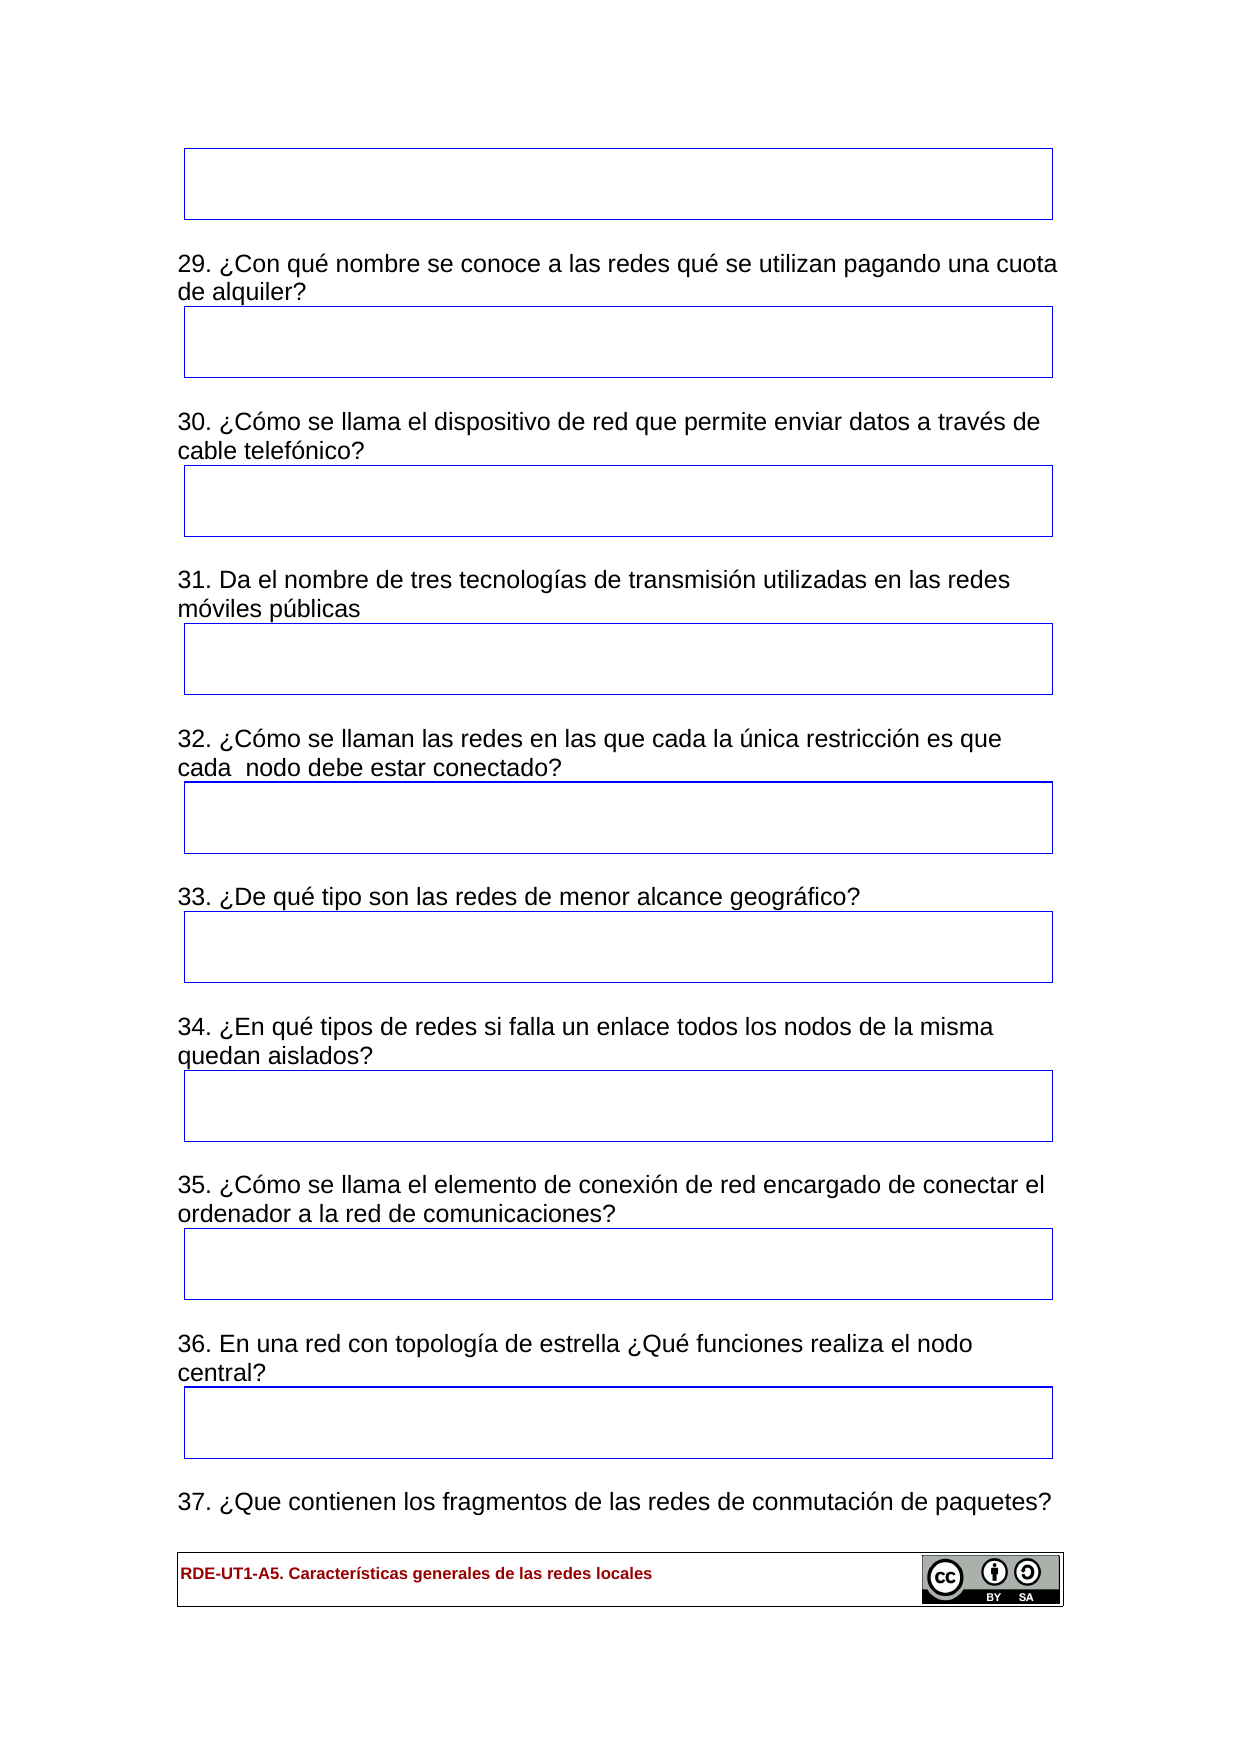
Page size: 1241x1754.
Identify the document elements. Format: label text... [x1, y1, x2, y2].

text 31. Da el nombre de tres tecnologías de transmisión utilizadas en las redes móviles públicas [177, 565, 1063, 623]
table_header [185, 783, 1052, 852]
text 33. ¿De qué tipo son las redes de menor alcance geográfico? [177, 882, 1063, 911]
text 37. ¿Que contienen los fragmentos de las redes de conmutación de paquetes? [177, 1487, 1063, 1516]
table_header [185, 624, 1052, 694]
text 34. ¿En qué tipos de redes si falla un enlace todos los nodos de la misma quedan aislados? [177, 1012, 1063, 1069]
table_header [185, 466, 1052, 536]
text 29. ¿Con qué nombre se conoce a las redes qué se utilizan pagando una cuota de alquiler? [177, 248, 1063, 306]
text 35. ¿Cómo se llama el elemento de conexión de red encargado de conectar el ordenador a la red de comunicaciones? [177, 1170, 1063, 1228]
text 36. En una red con topología de estrella ¿Qué funciones realiza el nodo central? [177, 1329, 1063, 1386]
table_header [185, 1229, 1052, 1299]
table_header [185, 912, 1052, 982]
table_header [185, 1071, 1052, 1141]
table_header [185, 1388, 1052, 1457]
table_header [185, 149, 1052, 219]
table_header [185, 307, 1052, 377]
text 30. ¿Cómo se llama el dispositivo de red que permite enviar datos a través de cable telefónico? [177, 407, 1063, 464]
picture [922, 1555, 1060, 1604]
text 32. ¿Cómo se llaman las redes en las que cada la única restricción es que cada nodo debe estar conectado? [177, 724, 1063, 781]
